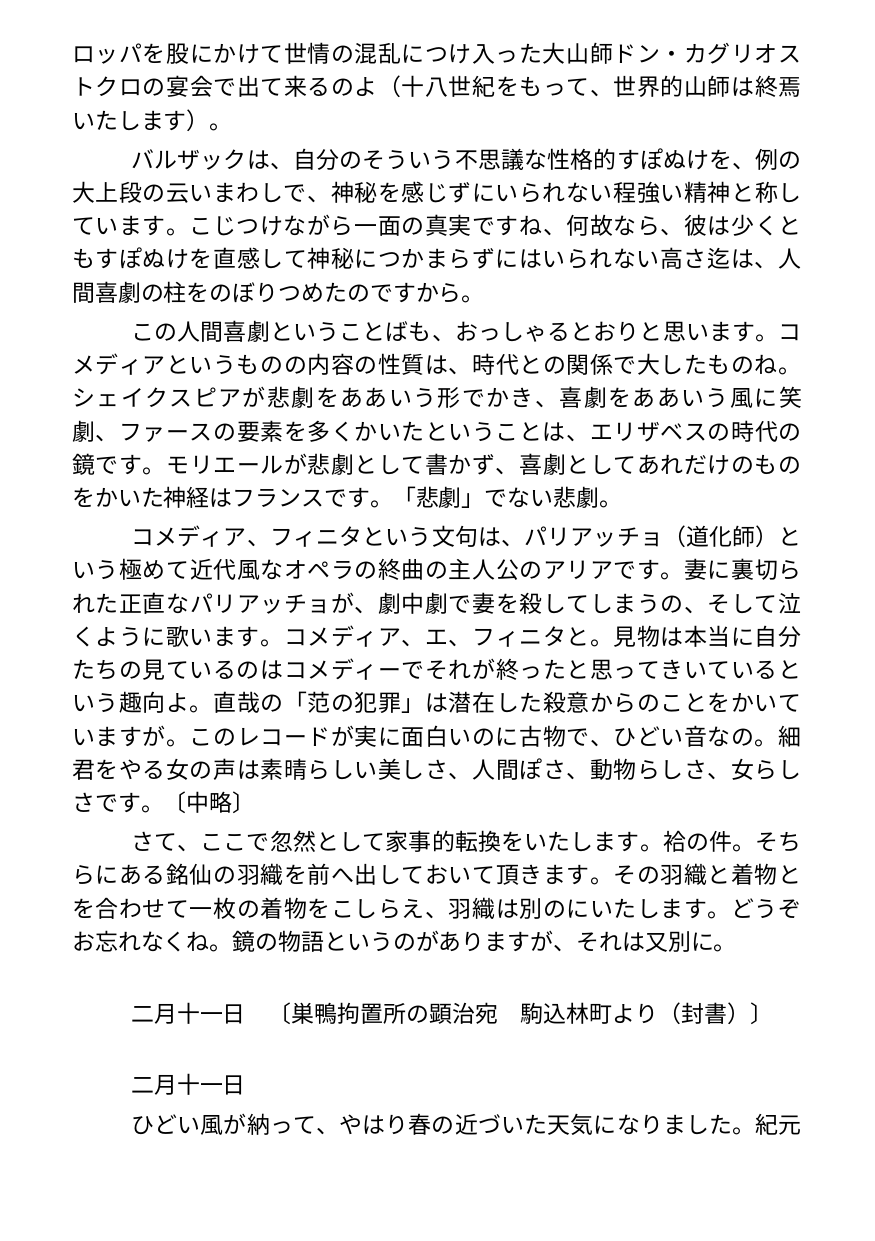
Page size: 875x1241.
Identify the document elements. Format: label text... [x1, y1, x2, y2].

text 二月十一日 〔巣鴨拘置所の顕治宛 駒込林町より（封書）〕 [72, 996, 802, 1029]
text ロッパを股にかけて世情の混乱につけ入った大山師ドン・カグリオストクロの宴会で出て来るのよ（十八世紀をもって、世界的山師は終焉いたします）。 [72, 36, 802, 136]
text さて、ここで忽然として家事的転換をいたします。袷の件。そちらにある銘仙の羽織を前へ出しておいて頂きます。その羽織と着物とを合わせて一枚の着物をこしらえ、羽織は別のにいたします。どうぞお忘れなくね。鏡の物語というのがありますが、それは又別に。 [72, 824, 802, 957]
text バルザックは、自分のそういう不思議な性格的すぽぬけを、例の大上段の云いまわしで、神秘を感じずにいられない程強い精神と称しています。こじつけながら一面の真実ですね、何故なら、彼は少くともすぽぬけを直感して神秘につかまらずにはいられない高さ迄は、人間喜劇の柱をのぼりつめたのですから。 [72, 142, 802, 308]
text コメディア、フィニタという文句は、パリアッチョ（道化師）という極めて近代風なオペラの終曲の主人公のアリアです。妻に裏切られた正直なパリアッチョが、劇中劇で妻を殺してしまうの、そして泣くように歌います。コメディア、エ、フィニタと。見物は本当に自分たちの見ているのはコメディーでそれが終ったと思ってきいているという趣向よ。直哉の「范の犯罪」は潜在した殺意からのことをかいていますが。このレコードが実に面白いのに古物で、ひどい音なの。細君をやる女の声は素晴らしい美しさ、人間ぽさ、動物らしさ、女らしさです。〔中略〕 [72, 519, 802, 818]
text 二月十一日 [72, 1067, 802, 1101]
text ひどい風が納って、やはり春の近づいた天気になりました。紀元 [72, 1106, 802, 1140]
text この人間喜劇ということばも、おっしゃるとおりと思います。コメディアというものの内容の性質は、時代との関係で大したものね。シェイクスピアが悲劇をああいう形でかき、喜劇をああいう風に笑劇、ファースの要素を多くかいたということは、エリザベスの時代の鏡です。モリエールが悲劇として書かず、喜劇としてあれだけのものをかいた神経はフランスです。「悲劇」でない悲劇。 [72, 314, 802, 513]
